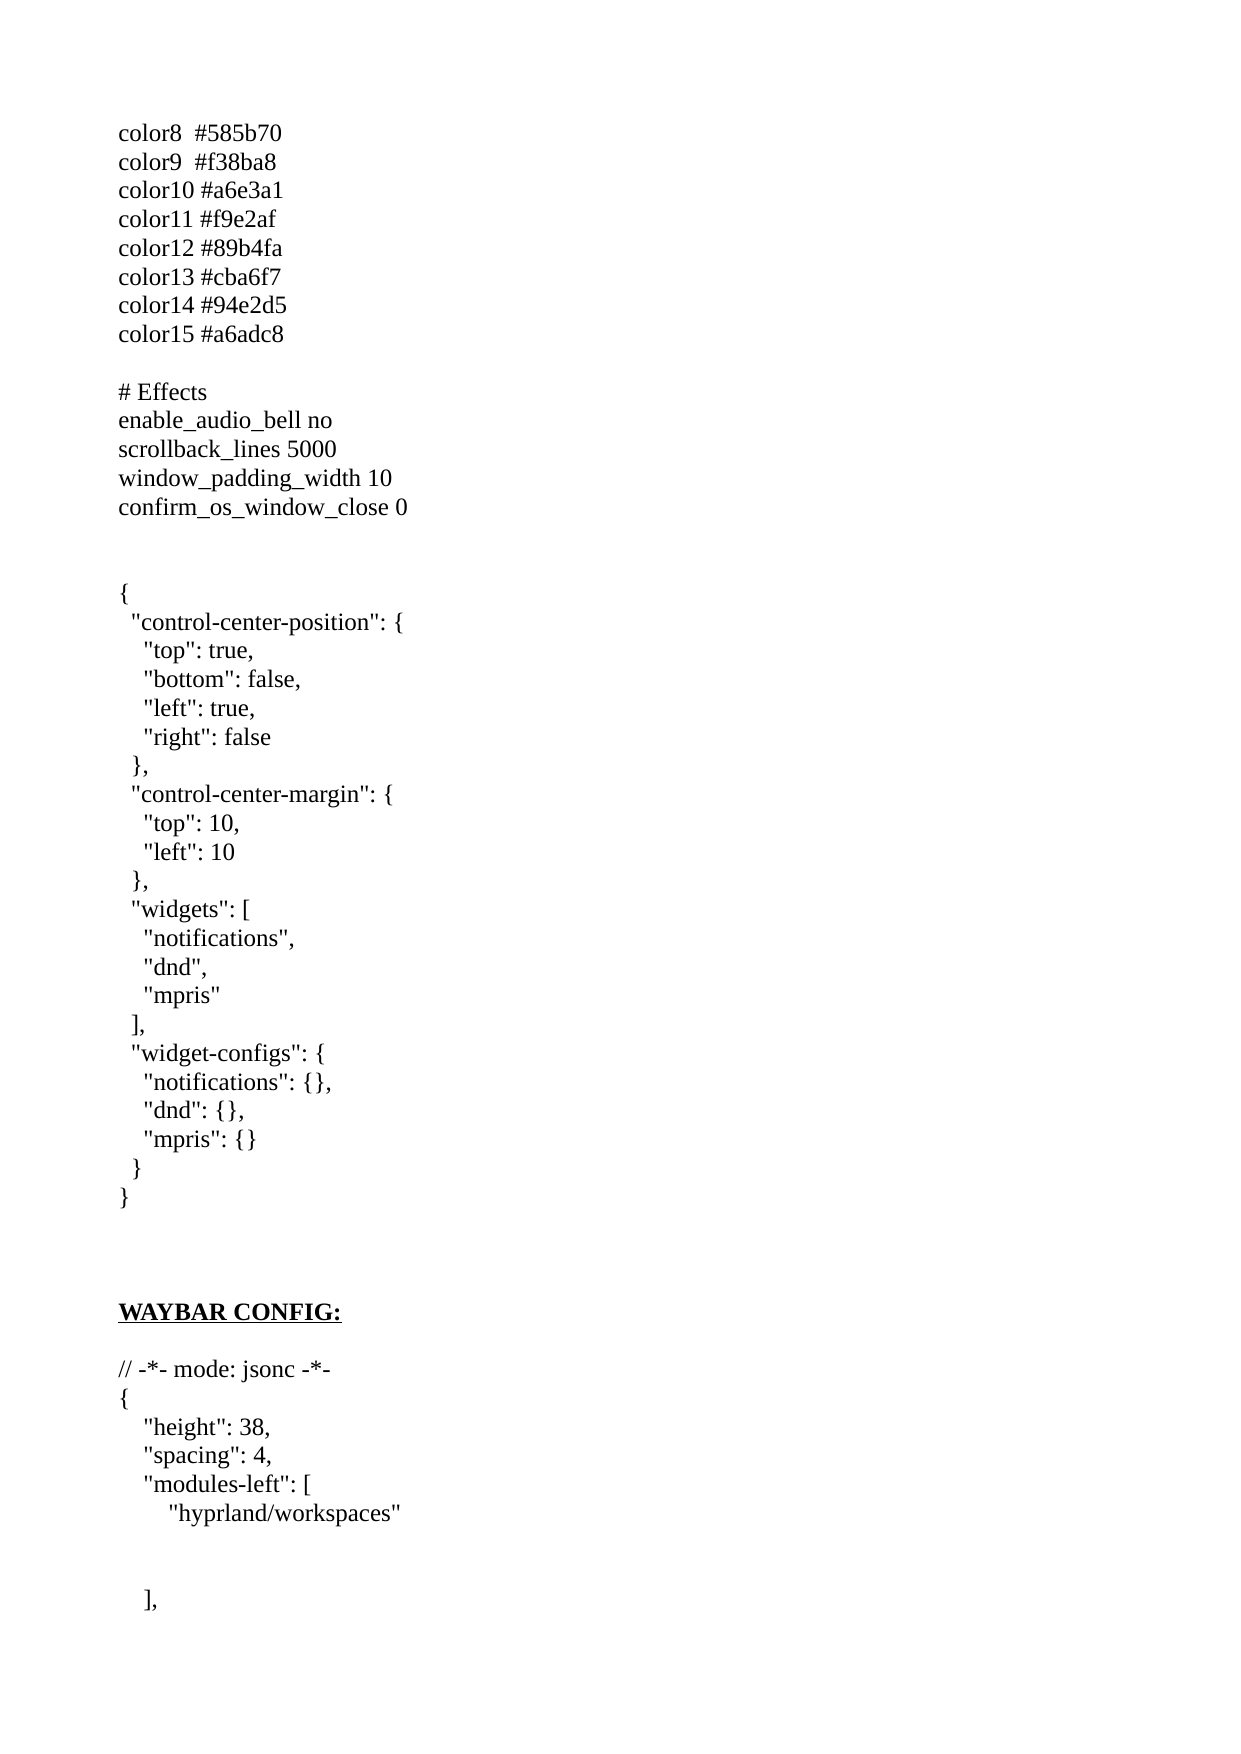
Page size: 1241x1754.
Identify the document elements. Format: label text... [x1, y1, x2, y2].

text }, [118, 751, 1122, 779]
text confirm_os_window_close 0 [118, 492, 1122, 521]
text "left": 10 [118, 837, 1122, 866]
text color14 #94e2d5 [118, 291, 1122, 319]
text color13 #cba6f7 [118, 262, 1122, 291]
text } [118, 1182, 1122, 1211]
text "dnd": {}, [118, 1096, 1122, 1124]
text color8 #585b70 [118, 118, 1122, 147]
text "hyprland/workspaces" [118, 1498, 1122, 1527]
text "bottom": false, [118, 664, 1122, 693]
text ], [118, 1009, 1122, 1038]
text "right": false [118, 722, 1122, 751]
text "top": true, [118, 636, 1122, 664]
text color12 #89b4fa [118, 233, 1122, 262]
text }, [118, 866, 1122, 894]
text WAYBAR CONFIG: [118, 1297, 1122, 1326]
text enable_audio_bell no [118, 406, 1122, 434]
text color11 #f9e2af [118, 204, 1122, 233]
text "notifications", [118, 923, 1122, 952]
text # Effects [118, 377, 1122, 406]
text color9 #f38ba8 [118, 147, 1122, 176]
text "mpris": {} [118, 1124, 1122, 1153]
text // -*- mode: jsonc -*- [118, 1354, 1122, 1383]
text "notifications": {}, [118, 1067, 1122, 1096]
text scrollback_lines 5000 [118, 434, 1122, 463]
text "dnd", [118, 952, 1122, 981]
text "control-center-margin": { [118, 779, 1122, 808]
text "height": 38, [118, 1412, 1122, 1441]
text "widget-configs": { [118, 1038, 1122, 1067]
text color15 #a6adc8 [118, 319, 1122, 348]
text "widgets": [ [118, 894, 1122, 923]
text "mpris" [118, 981, 1122, 1009]
text window_padding_width 10 [118, 463, 1122, 492]
text ], [118, 1584, 1122, 1613]
text "control-center-position": { [118, 607, 1122, 636]
text { [118, 578, 1122, 607]
text { [118, 1383, 1122, 1412]
text "modules-left": [ [118, 1469, 1122, 1498]
text } [118, 1153, 1122, 1182]
text "spacing": 4, [118, 1441, 1122, 1469]
text color10 #a6e3a1 [118, 176, 1122, 204]
text "left": true, [118, 693, 1122, 722]
text "top": 10, [118, 808, 1122, 837]
